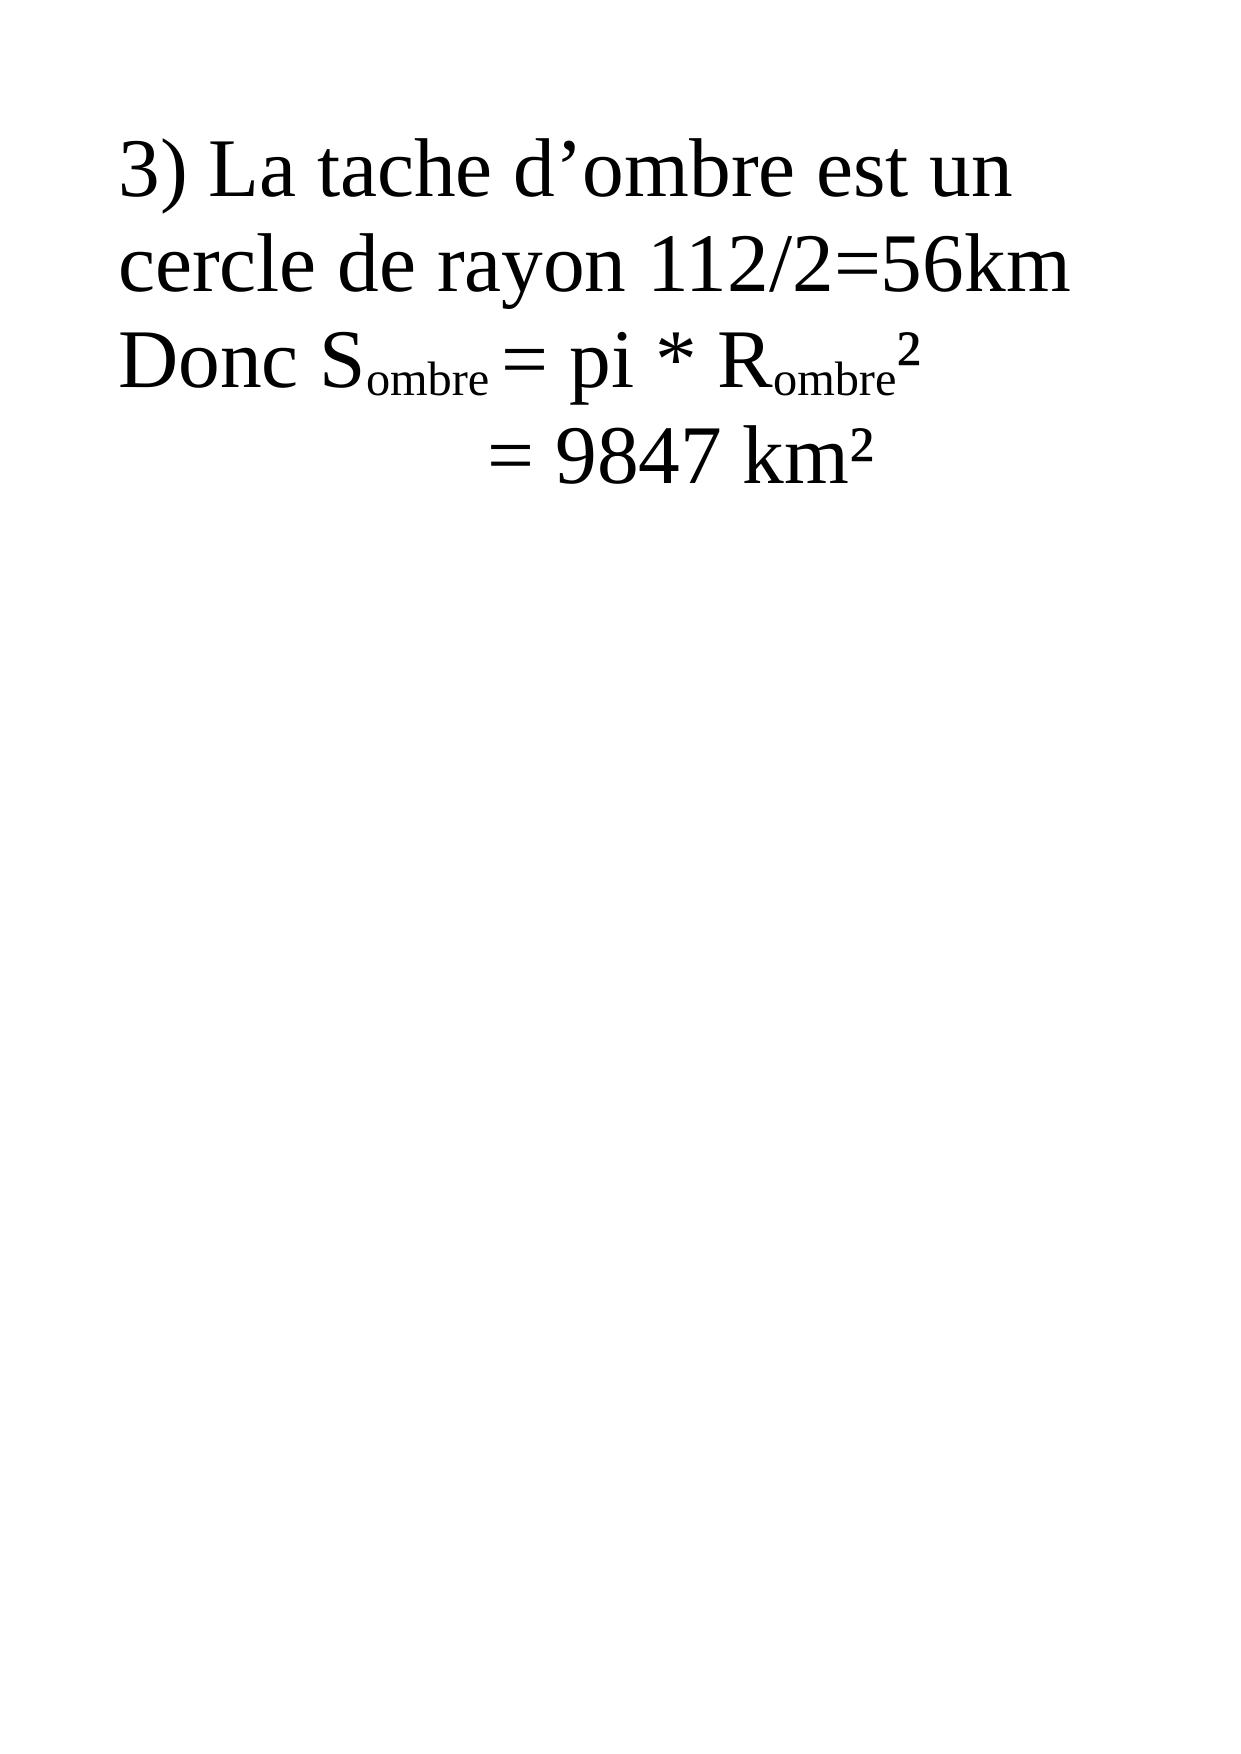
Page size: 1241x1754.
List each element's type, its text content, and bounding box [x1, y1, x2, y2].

text = 9847 km² [118, 406, 1122, 501]
text 3) La tache d’ombre est un cercle de rayon 112/2=56km [118, 118, 1122, 310]
text Donc Sombre = pi * Rombre² [118, 310, 1122, 406]
